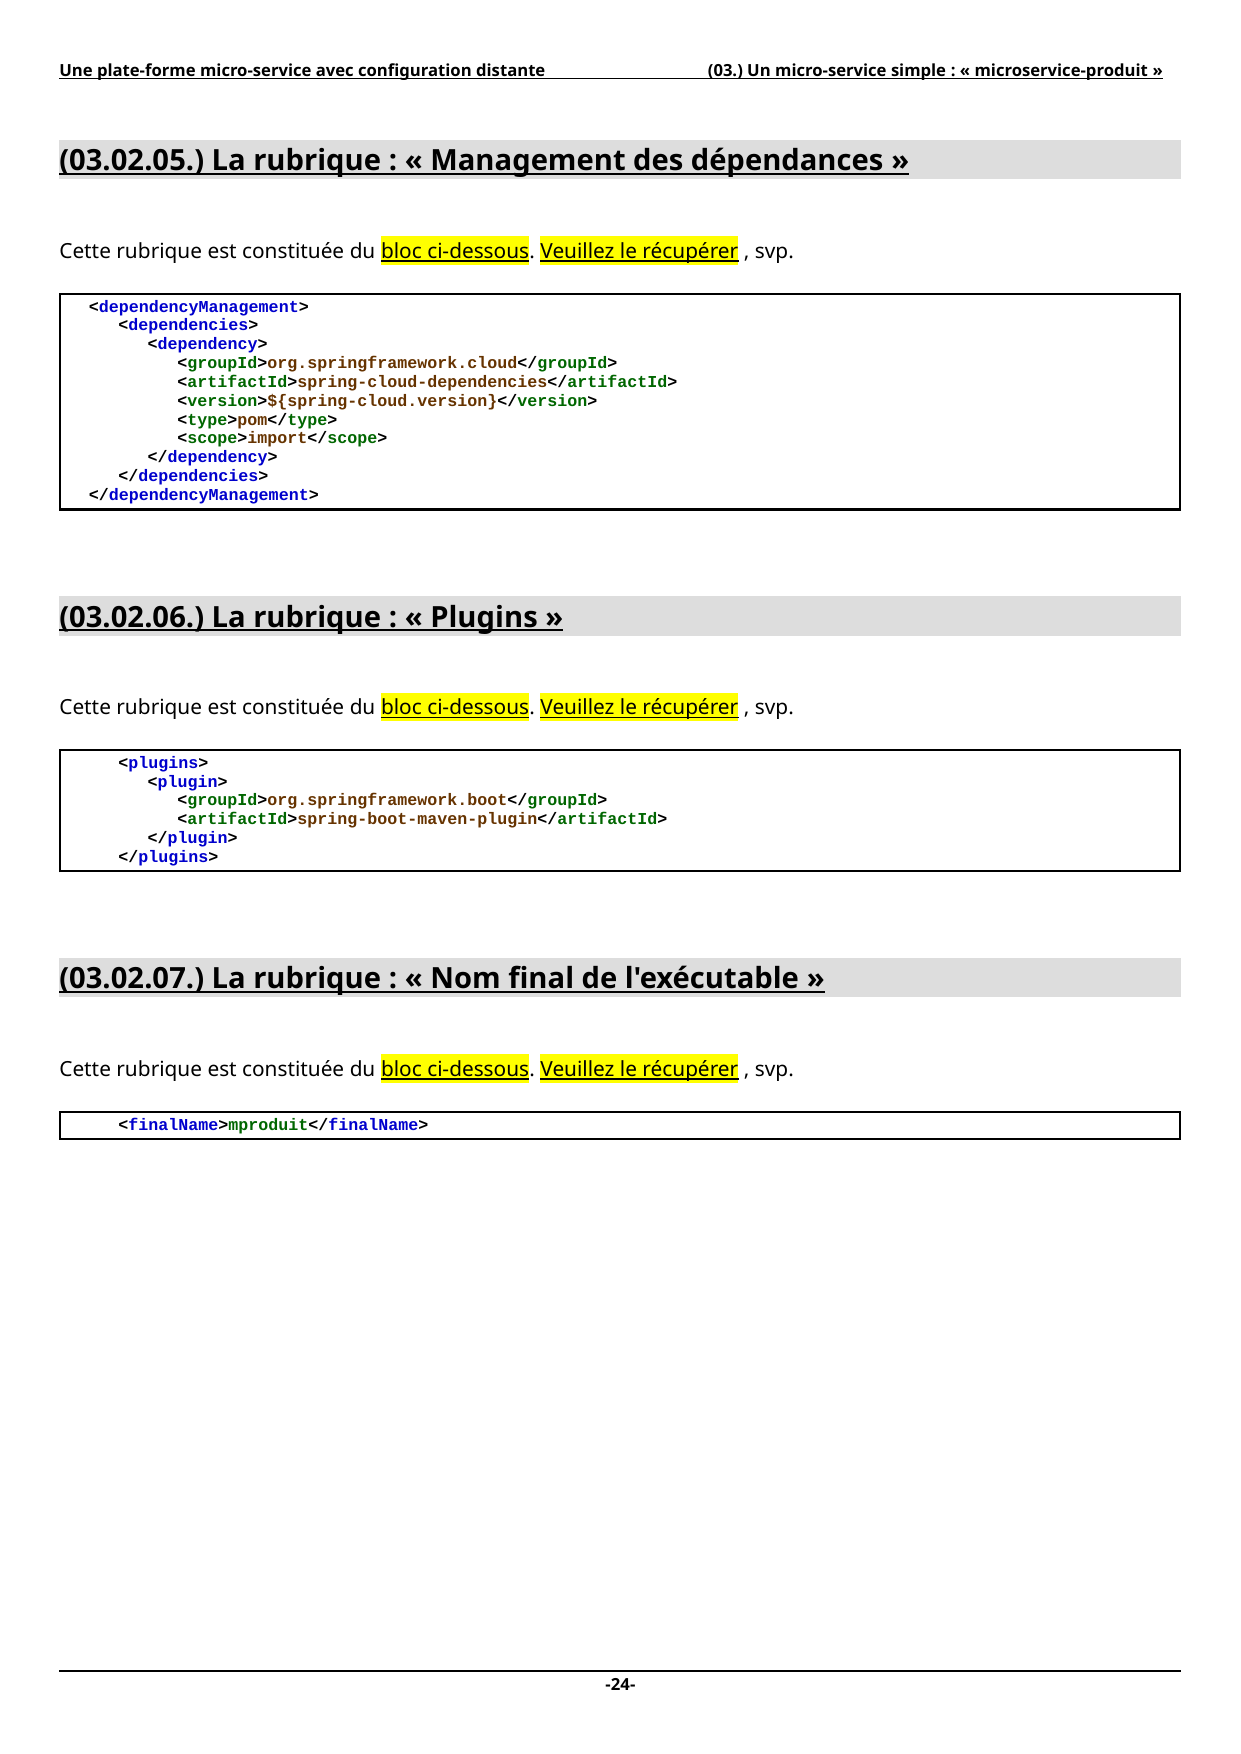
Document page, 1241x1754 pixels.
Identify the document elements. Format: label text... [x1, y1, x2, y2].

text Cette rubrique est constituée du bloc ci-dessous. Veuillez le récupérer , svp. [59, 692, 1181, 721]
text </dependencyManagement> [61, 482, 1179, 508]
text <plugin> [61, 768, 1179, 787]
text (03.02.06.) La rubrique : « Plugins » [59, 596, 1181, 636]
text (03.02.05.) La rubrique : « Management des dépendances » [59, 140, 1181, 179]
text </plugin> [61, 825, 1179, 843]
text <artifactId>spring-boot-maven-plugin</artifactId> [61, 806, 1179, 825]
text <groupId>org.springframework.boot</groupId> [61, 787, 1179, 806]
text <type>pom</type> [61, 406, 1179, 425]
text Cette rubrique est constituée du bloc ci-dessous. Veuillez le récupérer , svp. [59, 236, 1181, 265]
text <dependency> [61, 331, 1179, 350]
text <finalName>mproduit</finalName> [61, 1113, 1179, 1138]
text <artifactId>spring-cloud-dependencies</artifactId> [61, 368, 1179, 387]
text (03.02.07.) La rubrique : « Nom final de l'exécutable » [59, 958, 1181, 997]
text </dependency> [61, 444, 1179, 463]
text <groupId>org.springframework.cloud</groupId> [61, 350, 1179, 368]
text <dependencyManagement> [61, 295, 1179, 312]
text <scope>import</scope> [61, 425, 1179, 444]
text <dependencies> [61, 312, 1179, 331]
text Cette rubrique est constituée du bloc ci-dessous. Veuillez le récupérer , svp. [59, 1054, 1181, 1083]
text <plugins> [61, 751, 1179, 768]
text <version>${spring-cloud.version}</version> [61, 387, 1179, 406]
text </dependencies> [61, 463, 1179, 482]
text </plugins> [61, 843, 1179, 870]
